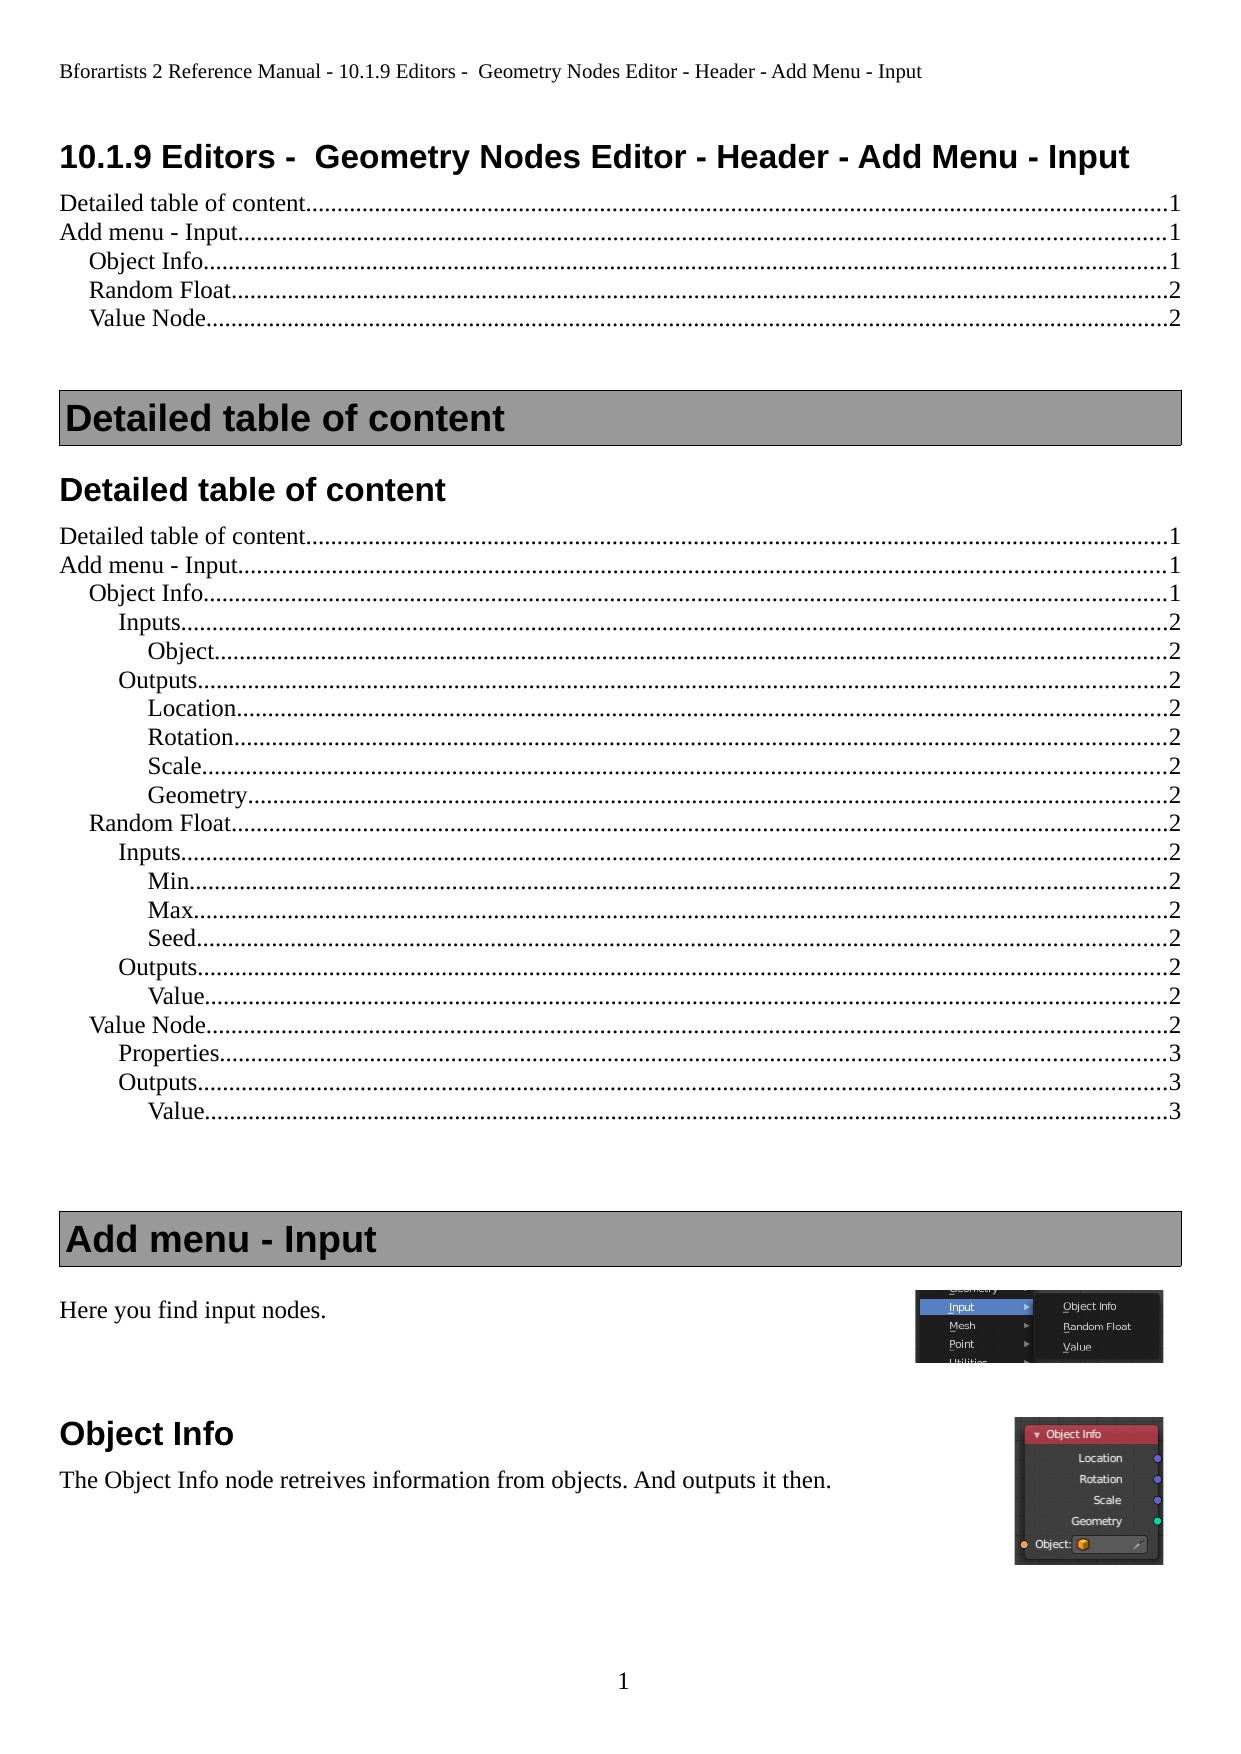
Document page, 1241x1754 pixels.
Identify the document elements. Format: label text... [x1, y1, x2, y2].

text Value 2 [147, 981, 1181, 1010]
text Random Float 2 [88, 275, 1181, 303]
text Object 2 [147, 636, 1181, 665]
text Inputs 2 [118, 837, 1181, 866]
text Outputs 2 [118, 952, 1181, 981]
text Add menu - Input 1 [59, 217, 1181, 246]
text Value Node 2 [88, 303, 1181, 332]
text Random Float 2 [88, 808, 1181, 837]
subtitle Object Info [59, 1414, 1181, 1453]
picture [1014, 1417, 1164, 1565]
text Location 2 [147, 693, 1181, 722]
table_header Add menu - Input [60, 1212, 1181, 1266]
table_header Detailed table of content [60, 391, 1181, 445]
text Add menu - Input 1 [59, 550, 1181, 578]
text The Object Info node retreives information from objects. And outputs it then. [59, 1465, 1014, 1494]
text Outputs 3 [118, 1067, 1181, 1096]
text Inputs 2 [118, 607, 1181, 636]
text Detailed table of content 1 [59, 188, 1181, 217]
text Detailed table of content 1 [59, 521, 1181, 550]
text Scale 2 [147, 751, 1181, 780]
text Rotation 2 [147, 722, 1181, 751]
text Geometry 2 [147, 780, 1181, 808]
subtitle Detailed table of content [59, 470, 1181, 508]
text Here you find input nodes. [59, 1295, 915, 1324]
text Outputs 2 [118, 665, 1181, 693]
picture [915, 1290, 1164, 1363]
text Max 2 [147, 895, 1181, 923]
text Min 2 [147, 866, 1181, 895]
text Value Node 2 [88, 1010, 1181, 1038]
text Object Info 1 [88, 578, 1181, 607]
text Properties 3 [118, 1038, 1181, 1067]
text Seed 2 [147, 923, 1181, 952]
text Value 3 [147, 1096, 1181, 1125]
subtitle 10.1.9 Editors - Geometry Nodes Editor - Header - Add Menu - Input [59, 138, 1181, 176]
text Object Info 1 [88, 246, 1181, 275]
